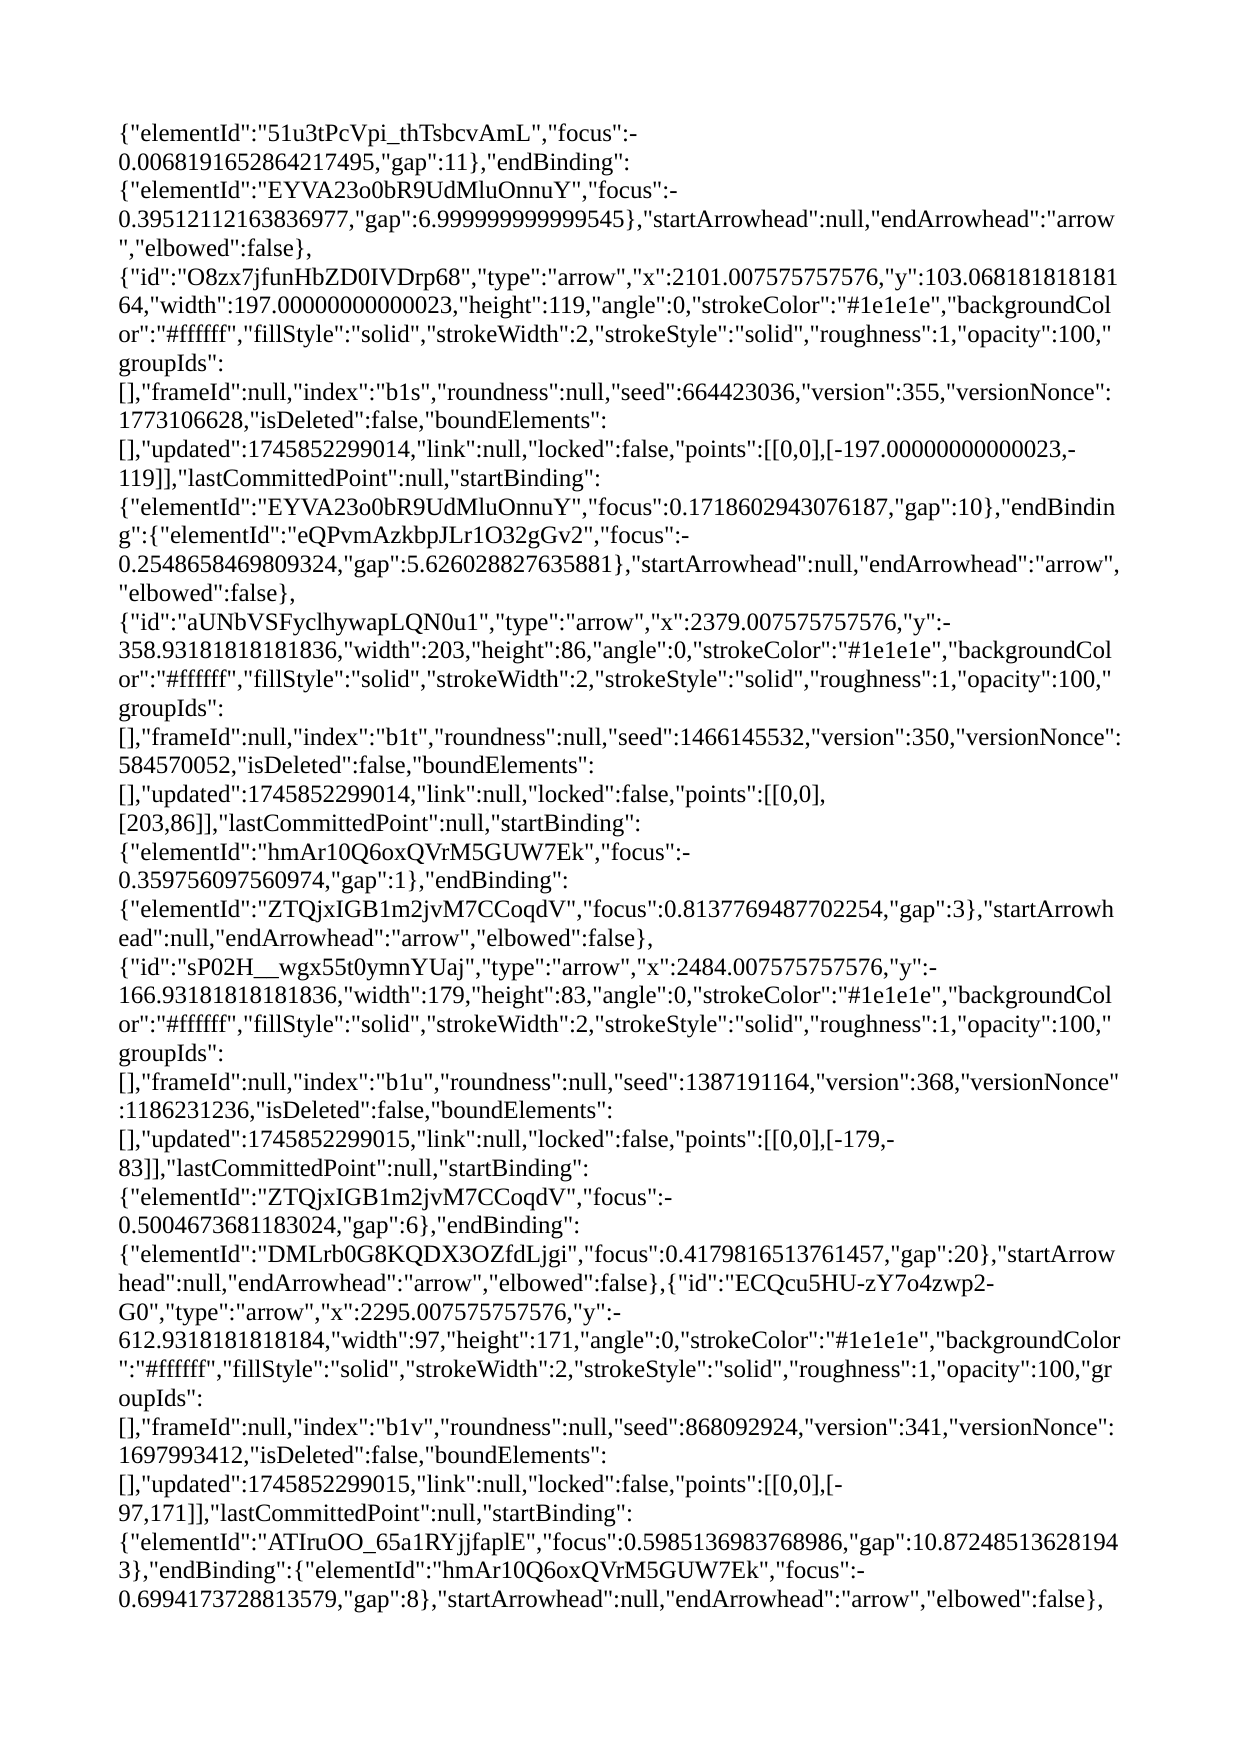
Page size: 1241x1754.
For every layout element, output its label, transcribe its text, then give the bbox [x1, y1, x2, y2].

text {"elementId":"51u3tPcVpi_thTsbcvAmL","focus":-0.0068191652864217495,"gap":11},"endBinding":{"elementId":"EYVA23o0bR9UdMluOnnuY","focus":-0.39512112163836977,"gap":6.999999999999545},"startArrowhead":null,"endArrowhead":"arrow","elbowed":false},{"id":"O8zx7jfunHbZD0IVDrp68","type":"arrow","x":2101.007575757576,"y":103.06818181818164,"width":197.00000000000023,"height":119,"angle":0,"strokeColor":"#1e1e1e","backgroundColor":"#ffffff","fillStyle":"solid","strokeWidth":2,"strokeStyle":"solid","roughness":1,"opacity":100,"groupIds":[],"frameId":null,"index":"b1s","roundness":null,"seed":664423036,"version":355,"versionNonce":1773106628,"isDeleted":false,"boundElements":[],"updated":1745852299014,"link":null,"locked":false,"points":[[0,0],[-197.00000000000023,-119]],"lastCommittedPoint":null,"startBinding":{"elementId":"EYVA23o0bR9UdMluOnnuY","focus":0.1718602943076187,"gap":10},"endBinding":{"elementId":"eQPvmAzkbpJLr1O32gGv2","focus":-0.2548658469809324,"gap":5.626028827635881},"startArrowhead":null,"endArrowhead":"arrow","elbowed":false},{"id":"aUNbVSFyclhywapLQN0u1","type":"arrow","x":2379.007575757576,"y":-358.93181818181836,"width":203,"height":86,"angle":0,"strokeColor":"#1e1e1e","backgroundColor":"#ffffff","fillStyle":"solid","strokeWidth":2,"strokeStyle":"solid","roughness":1,"opacity":100,"groupIds":[],"frameId":null,"index":"b1t","roundness":null,"seed":1466145532,"version":350,"versionNonce":584570052,"isDeleted":false,"boundElements":[],"updated":1745852299014,"link":null,"locked":false,"points":[[0,0],[203,86]],"lastCommittedPoint":null,"startBinding":{"elementId":"hmAr10Q6oxQVrM5GUW7Ek","focus":-0.359756097560974,"gap":1},"endBinding":{"elementId":"ZTQjxIGB1m2jvM7CCoqdV","focus":0.8137769487702254,"gap":3},"startArrowhead":null,"endArrowhead":"arrow","elbowed":false},{"id":"sP02H__wgx55t0ymnYUaj","type":"arrow","x":2484.007575757576,"y":-166.93181818181836,"width":179,"height":83,"angle":0,"strokeColor":"#1e1e1e","backgroundColor":"#ffffff","fillStyle":"solid","strokeWidth":2,"strokeStyle":"solid","roughness":1,"opacity":100,"groupIds":[],"frameId":null,"index":"b1u","roundness":null,"seed":1387191164,"version":368,"versionNonce":1186231236,"isDeleted":false,"boundElements":[],"updated":1745852299015,"link":null,"locked":false,"points":[[0,0],[-179,-83]],"lastCommittedPoint":null,"startBinding":{"elementId":"ZTQjxIGB1m2jvM7CCoqdV","focus":-0.5004673681183024,"gap":6},"endBinding":{"elementId":"DMLrb0G8KQDX3OZfdLjgi","focus":0.4179816513761457,"gap":20},"startArrowhead":null,"endArrowhead":"arrow","elbowed":false},{"id":"ECQcu5HU-zY7o4zwp2-G0","type":"arrow","x":2295.007575757576,"y":-612.9318181818184,"width":97,"height":171,"angle":0,"strokeColor":"#1e1e1e","backgroundColor":"#ffffff","fillStyle":"solid","strokeWidth":2,"strokeStyle":"solid","roughness":1,"opacity":100,"groupIds":[],"frameId":null,"index":"b1v","roundness":null,"seed":868092924,"version":341,"versionNonce":1697993412,"isDeleted":false,"boundElements":[],"updated":1745852299015,"link":null,"locked":false,"points":[[0,0],[-97,171]],"lastCommittedPoint":null,"startBinding":{"elementId":"ATIruOO_65a1RYjjfaplE","focus":0.5985136983768986,"gap":10.872485136281943},"endBinding":{"elementId":"hmAr10Q6oxQVrM5GUW7Ek","focus":-0.6994173728813579,"gap":8},"startArrowhead":null,"endArrowhead":"arrow","elbowed":false}, [118, 118, 1122, 1613]
